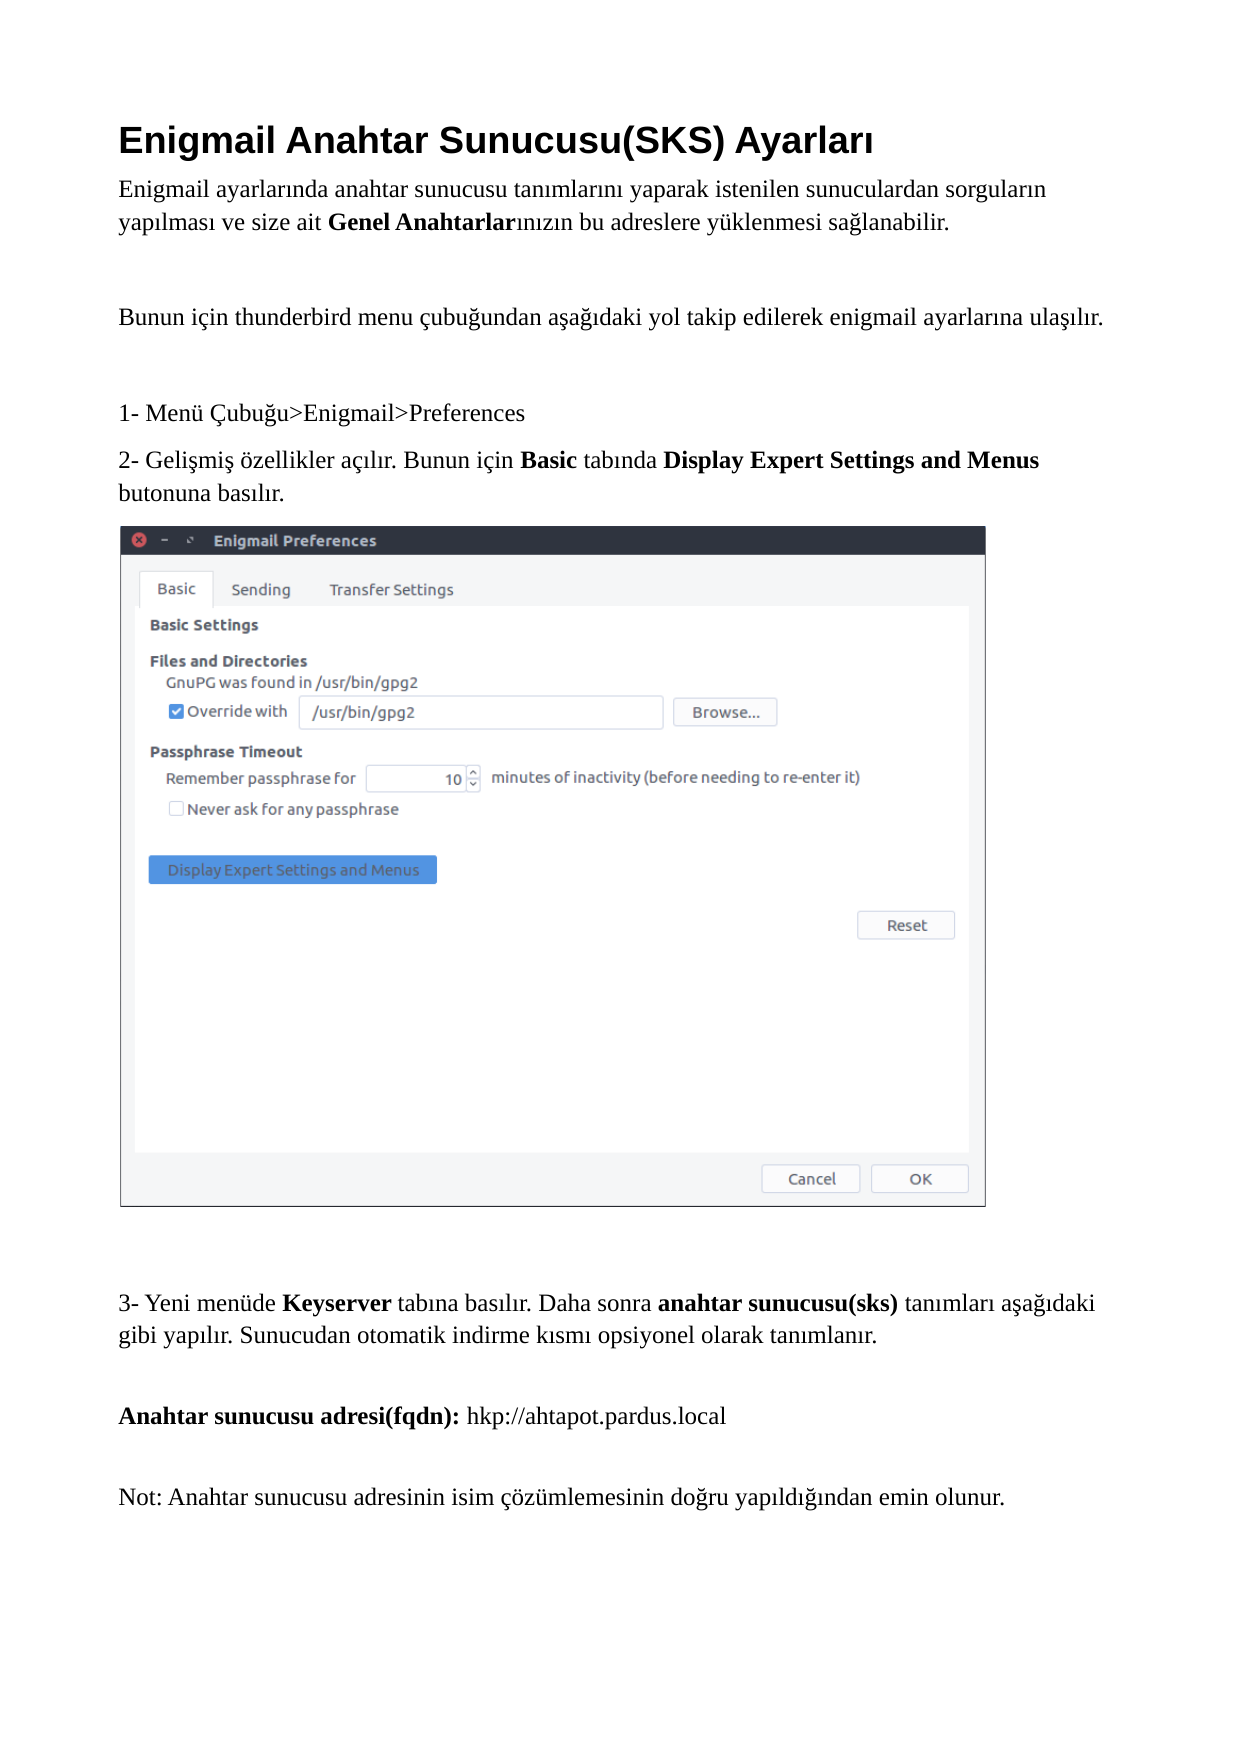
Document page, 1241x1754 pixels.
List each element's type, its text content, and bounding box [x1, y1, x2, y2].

text 3- Yeni menüde Keyserver tabına basılır. Daha sonra anahtar sunucusu(sks) tanımları aşağıdaki gibi yapılır. Sunucudan otomatik indirme kısmı opsiyonel olarak tanımlanır. [118, 1288, 1122, 1382]
text 1- Menü Çubuğu>Enigmail>Preferences [118, 398, 1122, 426]
picture [120, 526, 986, 1207]
subtitle Enigmail Anahtar Sunucusu(SKS) Ayarları [118, 118, 1122, 162]
text Not: Anahtar sunucusu adresinin isim çözümlemesinin doğru yapıldığından emin olunur. [118, 1482, 1122, 1511]
text Enigmail ayarlarında anahtar sunucusu tanımlarını yaparak istenilen sunuculardan sorguların yapılması ve size ait Genel Anahtarlarınızın bu adreslere yüklenmesi sağlanabilir. [118, 174, 1122, 236]
text Bunun için thunderbird menu çubuğundan aşağıdaki yol takip edilerek enigmail ayarlarına ulaşılır. [118, 302, 1122, 331]
text 2- Gelişmiş özellikler açılır. Bunun için Basic tabında Display Expert Settings and Menus butonuna basılır. [118, 445, 1122, 507]
text Anahtar sunucusu adresi(fqdn): hkp://ahtapot.pardus.local [118, 1401, 1122, 1463]
